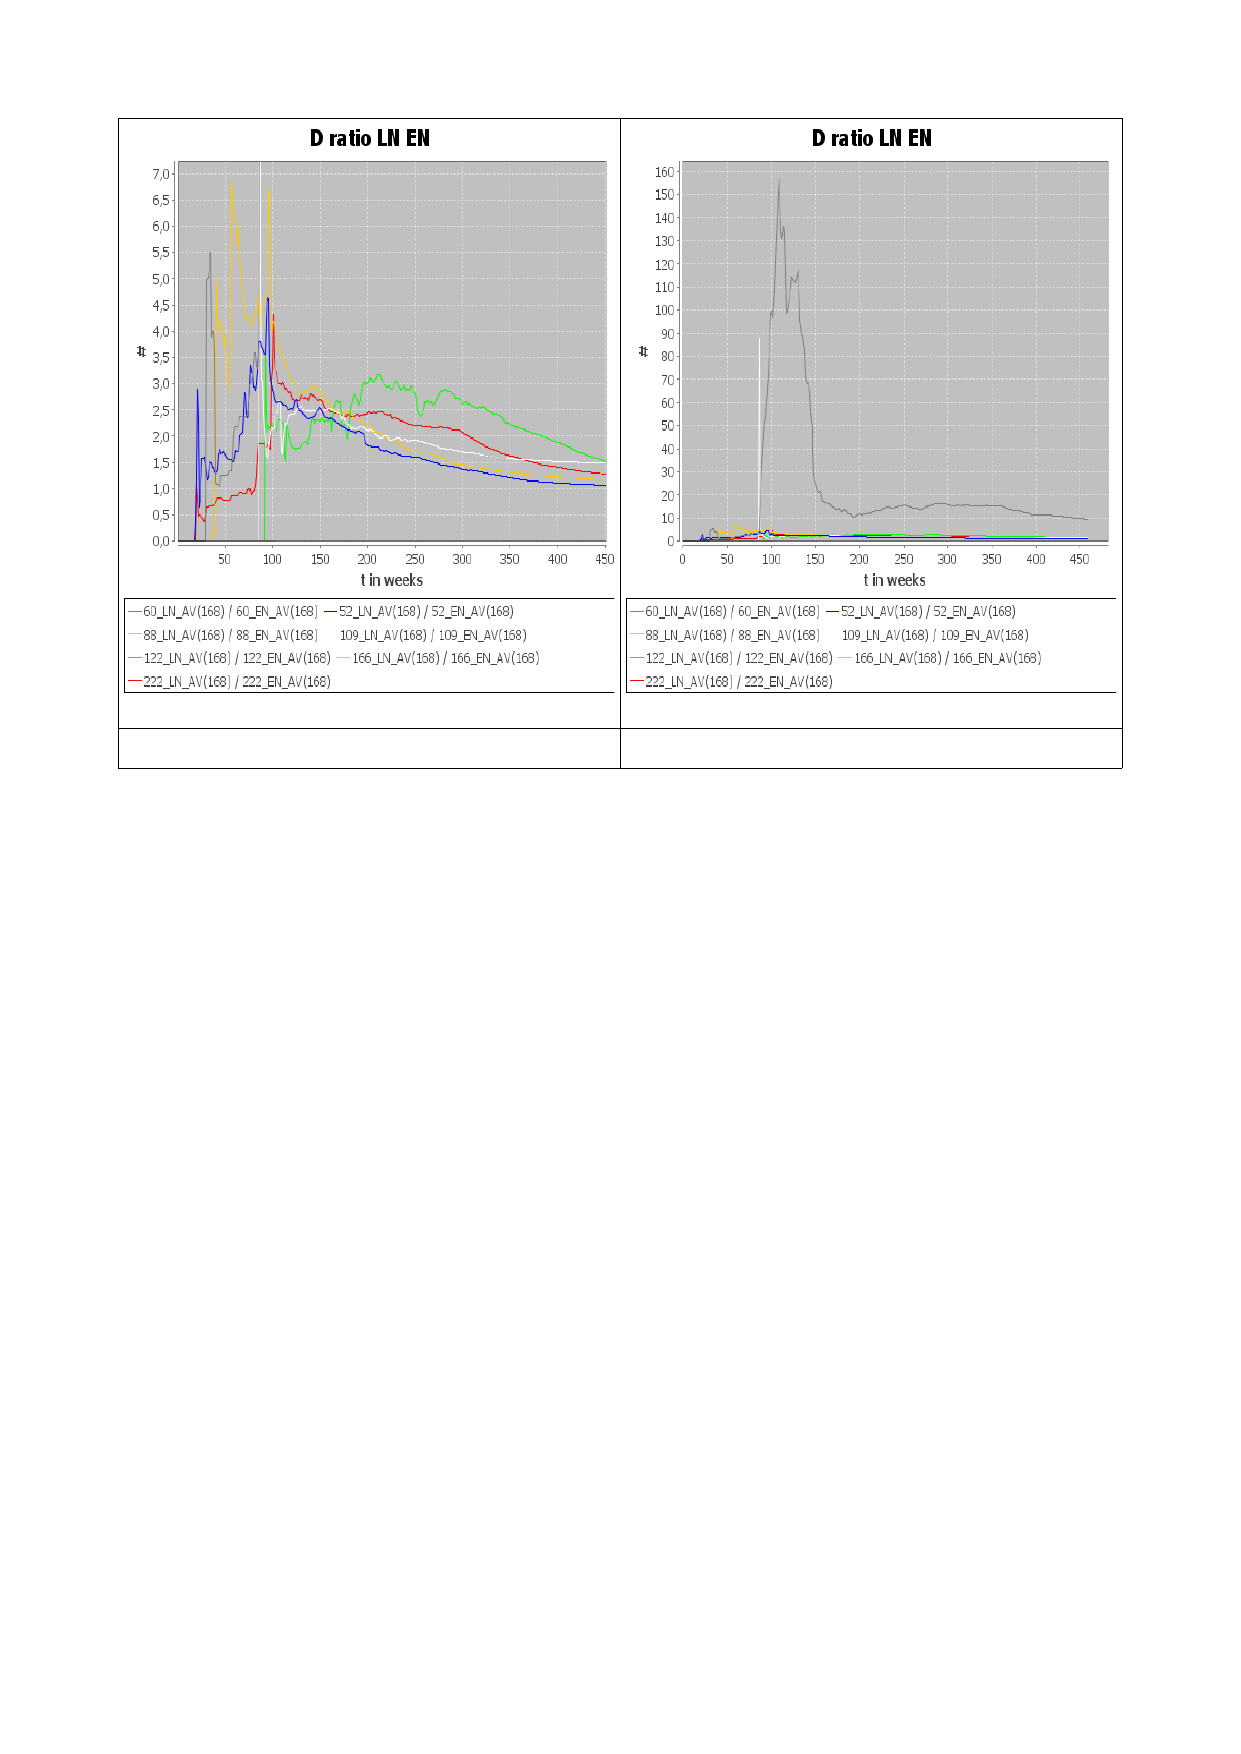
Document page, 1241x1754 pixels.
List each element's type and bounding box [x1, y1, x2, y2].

table_cell [621, 729, 1122, 768]
table_cell [119, 729, 620, 768]
table_header [119, 119, 620, 727]
table_header [621, 119, 1122, 727]
